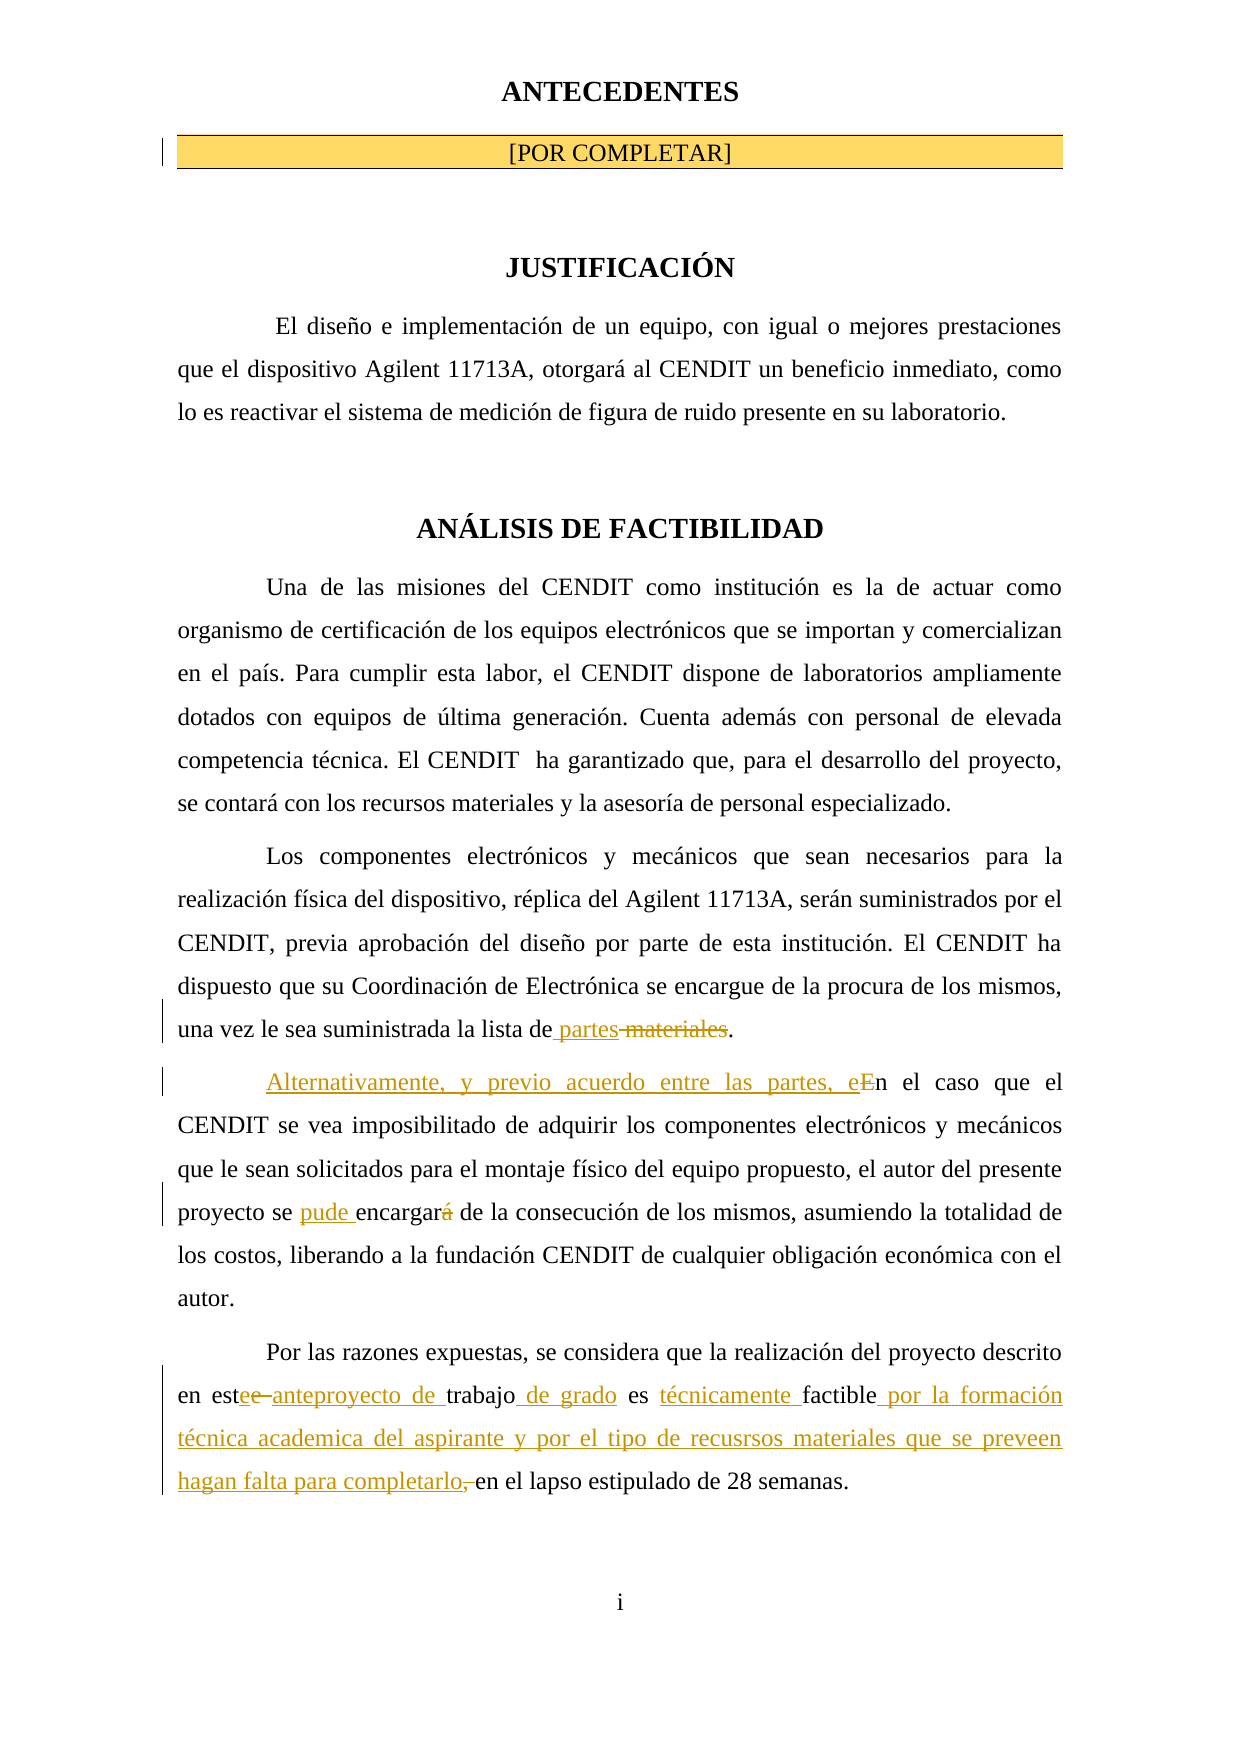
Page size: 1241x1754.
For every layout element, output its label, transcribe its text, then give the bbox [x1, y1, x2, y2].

text Alternativamente, y previo acuerdo entre las partes, en el caso que el CENDIT se vea imposibilitado de adquirir los componentes electrónicos y mecánicos que le sean solicitados para el montaje físico del equipo propuesto, el autor del presente proyecto se pude encargar de la consecución de los mismos, asumiendo la totalidad de los costos, liberando a la fundación CENDIT de cualquier obligación económica con el autor. [177, 1067, 1063, 1312]
text Los componentes electrónicos y mecánicos que sean necesarios para la realización física del dispositivo, réplica del Agilent 11713A, serán suministrados por el CENDIT, previa aprobación del diseño por parte de esta institución. El CENDIT ha dispuesto que su Coordinación de Electrónica se encargue de la procura de los mismos, una vez le sea suministrada la lista de partes. [177, 841, 1063, 1043]
text Una de las misiones del CENDIT como institución es la de actuar como organismo de certificación de los equipos electrónicos que se importan y comercializan en el país. Para cumplir esta labor, el CENDIT dispone de laboratorios ampliamente dotados con equipos de última generación. Cuenta además con personal de elevada competencia técnica. El CENDIT ha garantizado que, para el desarrollo del proyecto, se contará con los recursos materiales y la asesoría de personal especializado. [177, 572, 1063, 817]
text [POR COMPLETAR] [177, 136, 1063, 168]
subtitle ANÁLISIS DE FACTIBILIDAD [177, 511, 1063, 545]
text El diseño e implementación de un equipo, con igual o mejores prestaciones que el dispositivo Agilent 11713A, otorgará al CENDIT un beneficio inmediato, como lo es reactivar el sistema de medición de figura de ruido presente en su laboratorio. [177, 311, 1063, 426]
text Por las razones expuestas, se considera que la realización del proyecto descrito en esteanteproyecto de trabajo de grado es técnicamente factible por la formación técnica academica del aspirante y por el tipo de recusrsos materiales que se preveen [177, 1337, 1063, 1448]
text hagan falta para completarloen el lapso estipulado de 28 semanas. [177, 1449, 1063, 1495]
text JUSTIFICACIÓN [177, 250, 1063, 284]
text ANTECEDENTES [177, 74, 1063, 107]
